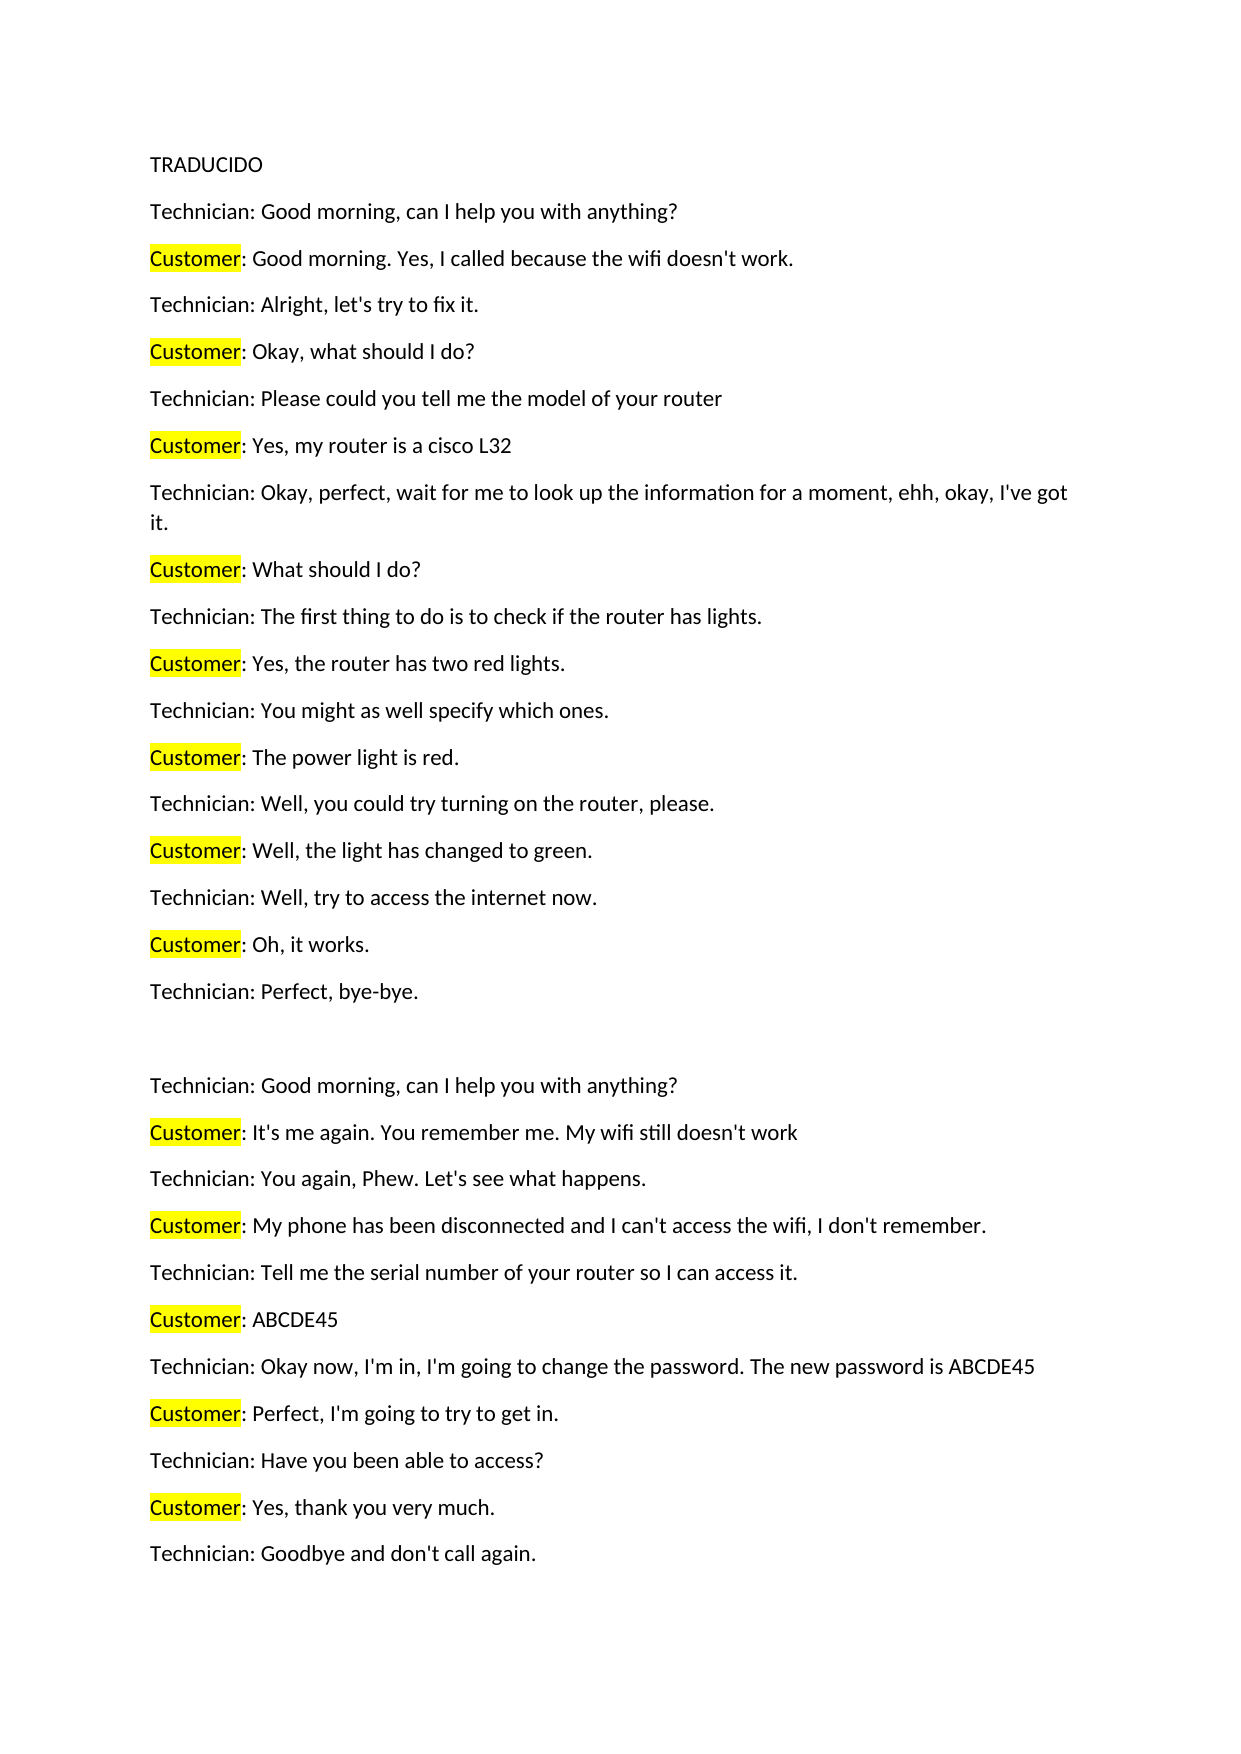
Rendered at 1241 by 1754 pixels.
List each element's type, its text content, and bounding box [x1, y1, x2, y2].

text Technician: Okay, perfect, wait for me to look up the information for a moment, ehh, okay, I've got it. [150, 478, 1090, 536]
text Technician: The first thing to do is to check if the router has lights. [150, 602, 1090, 630]
text Technician: Well, you could try turning on the router, please. [150, 789, 1090, 818]
text Customer: Okay, what should I do? [150, 337, 1090, 366]
text Customer: My phone has been disconnected and I can't access the wifi, I don't remember. [150, 1211, 1090, 1239]
text Customer: Good morning. Yes, I called because the wifi doesn't work. [150, 244, 1090, 272]
text Technician: Good morning, can I help you with anything? [150, 1071, 1090, 1099]
text Technician: You might as well specify which ones. [150, 696, 1090, 724]
text Customer: It's me again. You remember me. My wifi still doesn't work [150, 1118, 1090, 1146]
text Technician: Well, try to access the internet now. [150, 883, 1090, 911]
text Technician: Alright, let's try to fix it. [150, 291, 1090, 319]
text Technician: Goodbye and don't call again. [150, 1539, 1090, 1568]
text Technician: Have you been able to access? [150, 1446, 1090, 1474]
text TRADUCIDO [150, 150, 1090, 178]
text Customer: Yes, my router is a cisco L32 [150, 431, 1090, 459]
text Customer: Perfect, I'm going to try to get in. [150, 1399, 1090, 1427]
text Customer: Oh, it works. [150, 930, 1090, 958]
text Customer: Yes, thank you very much. [150, 1493, 1090, 1521]
text Customer: Yes, the router has two red lights. [150, 649, 1090, 677]
text Technician: You again, Phew. Let's see what happens. [150, 1164, 1090, 1193]
text Technician: Perfect, bye-bye. [150, 977, 1090, 1005]
text Customer: ABCDE45 [150, 1305, 1090, 1333]
text Technician: Please could you tell me the model of your router [150, 384, 1090, 412]
text Customer: What should I do? [150, 555, 1090, 583]
text Technician: Good morning, can I help you with anything? [150, 197, 1090, 225]
text Customer: Well, the light has changed to green. [150, 836, 1090, 864]
text Customer: The power light is red. [150, 743, 1090, 771]
text Technician: Okay now, I'm in, I'm going to change the password. The new password is ABCDE45 [150, 1352, 1090, 1380]
text Technician: Tell me the serial number of your router so I can access it. [150, 1258, 1090, 1286]
